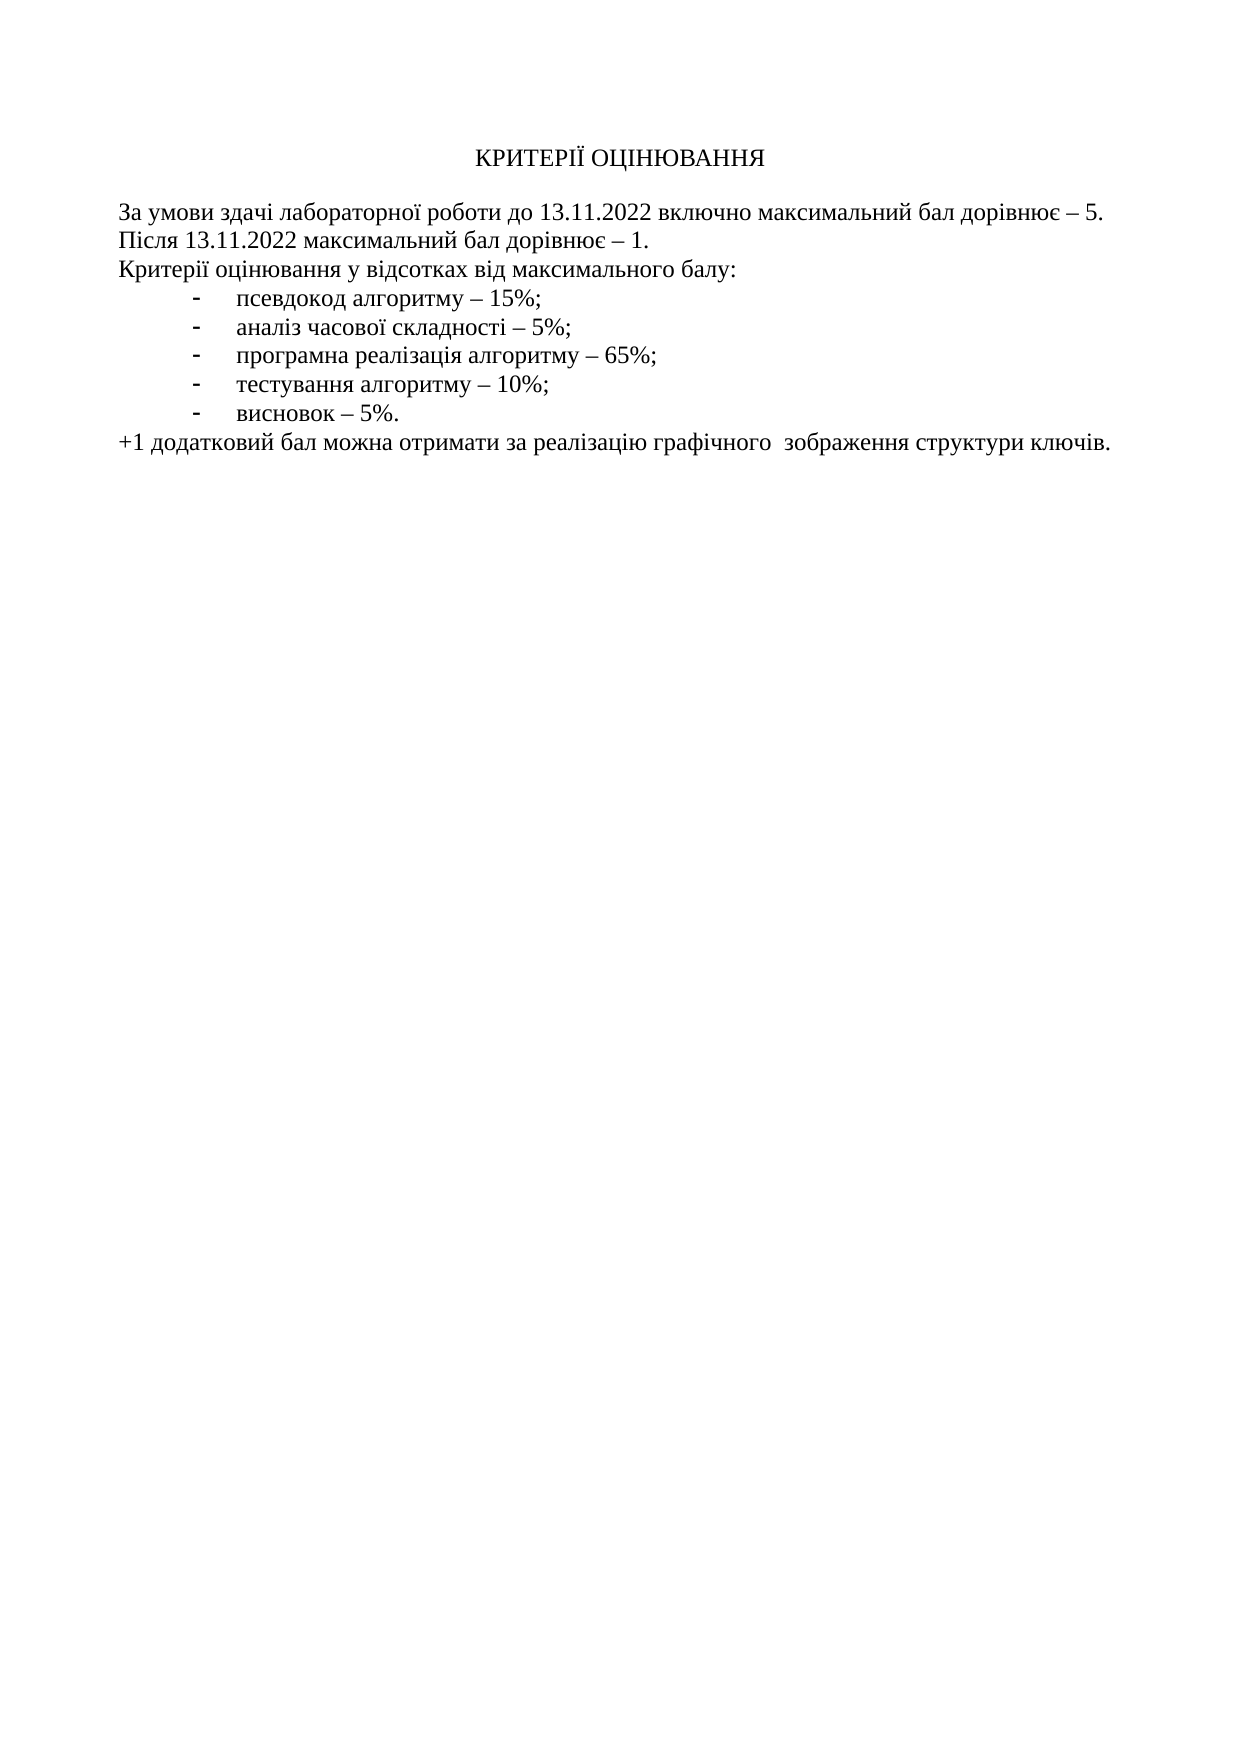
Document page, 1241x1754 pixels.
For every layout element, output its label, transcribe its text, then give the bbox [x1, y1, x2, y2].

list тестування алгоритму – 10%; [192, 369, 1122, 398]
text Критерії оцінювання у відсотках від максимального балу: [118, 254, 1122, 283]
list висновок – 5%. [192, 398, 1122, 427]
list аналіз часової складності – 5%; [192, 312, 1122, 341]
text +1 додатковий бал можна отримати за реалізацію графічного зображення структури ключів. [118, 427, 1122, 456]
subtitle Критерії оцінювання [118, 143, 1122, 172]
list псевдокод алгоритму – 15%; [192, 283, 1122, 312]
list програмна реалізація алгоритму – 65%; [192, 341, 1122, 369]
text За умови здачі лабораторної роботи до 13.11.2022 включно максимальний бал дорівнює – 5. Після 13.11.2022 максимальний бал дорівнює – 1. [118, 197, 1122, 254]
